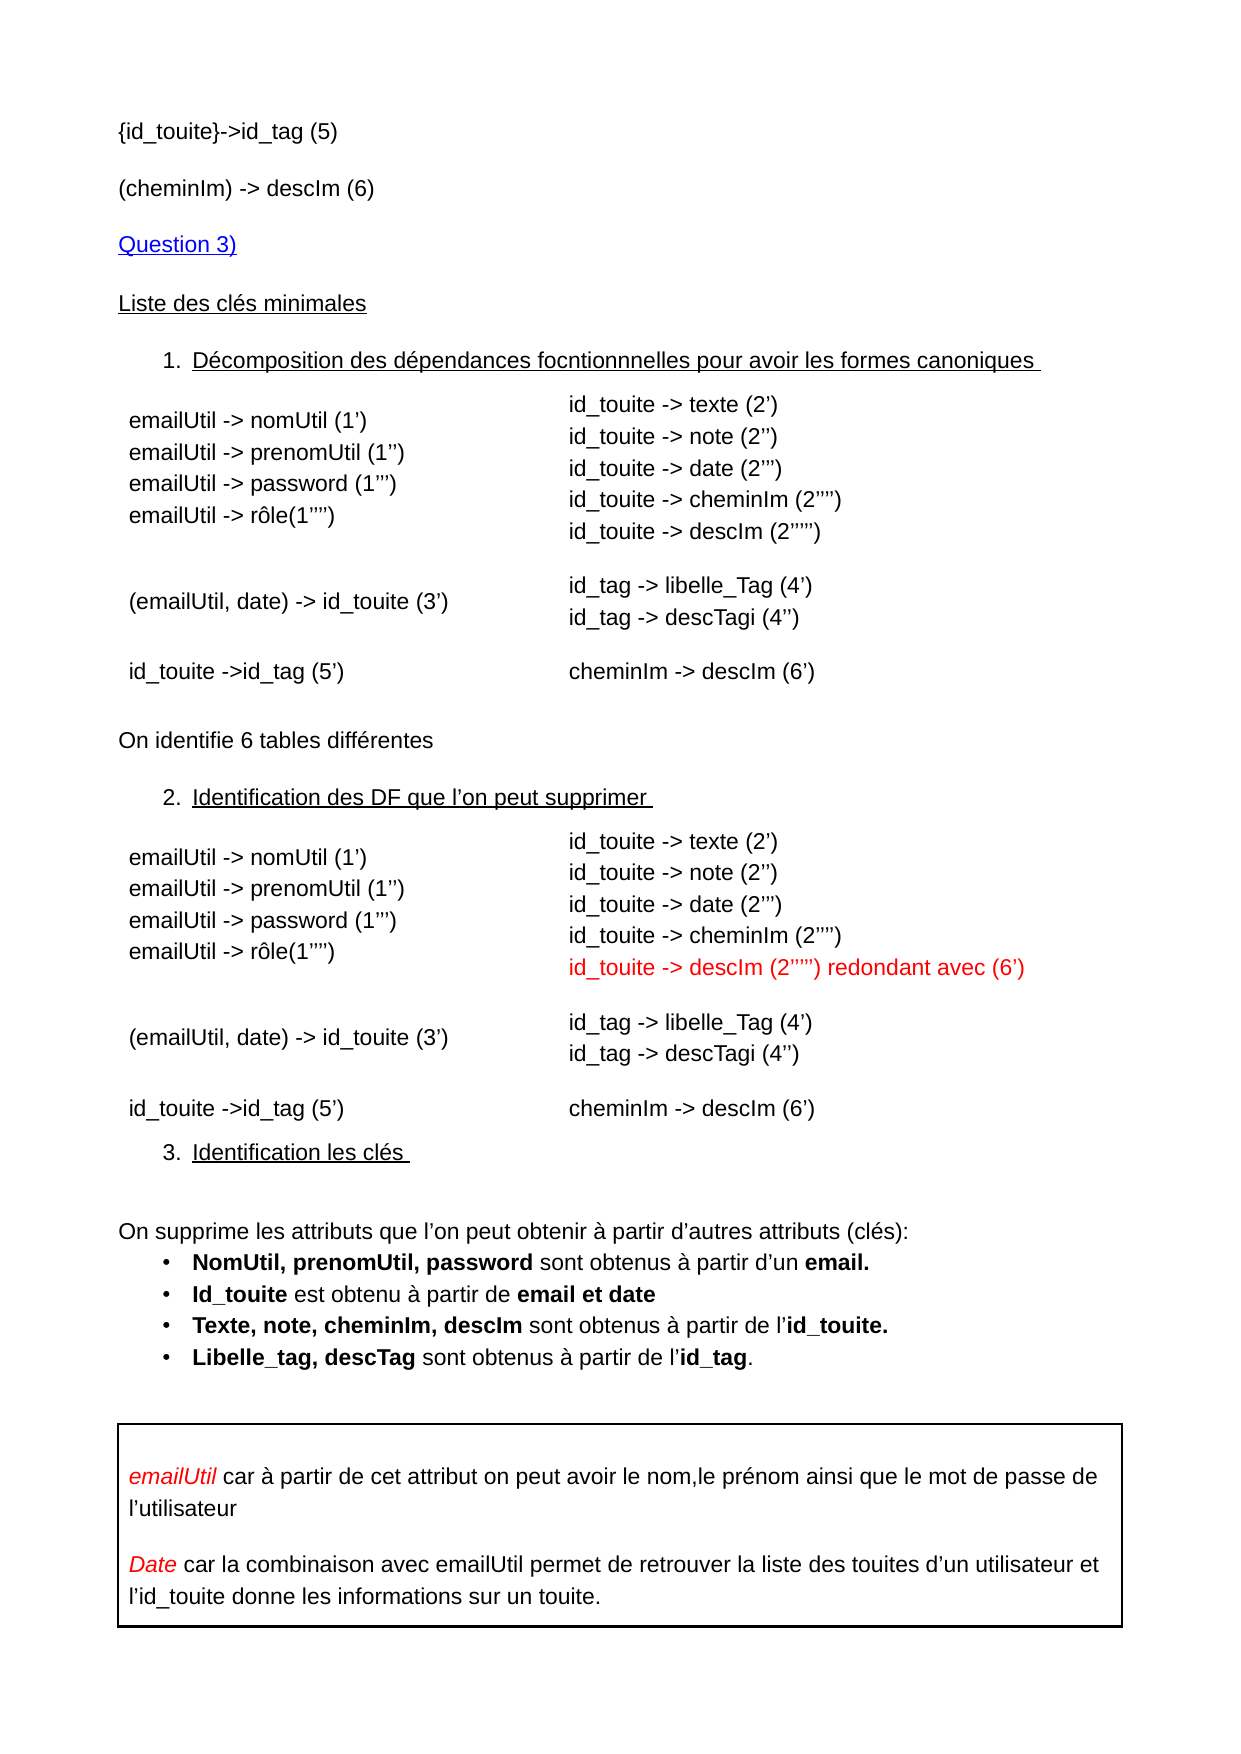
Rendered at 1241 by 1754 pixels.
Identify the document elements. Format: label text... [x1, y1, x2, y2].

list Id_touite est obtenu à partir de email et date [162, 1281, 1122, 1307]
table_cell id_tag -> libelle_Tag (4’) id_tag -> descTagi (4’’) [559, 562, 1079, 646]
table_cell cheminIm -> descIm (6’) [559, 1084, 1079, 1137]
list Identification les clés [162, 1139, 1122, 1165]
text (cheminIm) -> descIm (6) [118, 175, 1122, 201]
table_header id_touite -> texte (2’) id_touite -> note (2’’) id_touite -> date (2’’’) id_touite -> cheminIm (2’’’’) id_touite -> descIm (2’’’’’) [559, 381, 1079, 559]
table_cell id_touite ->id_tag (5’) [119, 1084, 557, 1137]
table_cell (emailUtil, date) -> id_touite (3’) [119, 998, 557, 1082]
table_cell (emailUtil, date) -> id_touite (3’) [119, 562, 557, 646]
table_cell id_touite ->id_tag (5’) [119, 648, 557, 700]
list NomUtil, prenomUtil, password sont obtenus à partir d’un email. [162, 1249, 1122, 1276]
table_header emailUtil -> nomUtil (1’) emailUtil -> prenomUtil (1’’) emailUtil -> password (1’’’) emailUtil -> rôle(1’’’’) [119, 818, 557, 996]
table_cell id_tag -> libelle_Tag (4’) id_tag -> descTagi (4’’) [559, 998, 1079, 1082]
text Question 3) [118, 231, 1122, 258]
list Identification des DF que l’on peut supprimer [162, 784, 1122, 810]
text On supprime les attributs que l’on peut obtenir à partir d’autres attributs (clés): [118, 1218, 1122, 1244]
text {id_touite}->id_tag (5) [118, 118, 1122, 144]
list Texte, note, cheminIm, descIm sont obtenus à partir de l’id_touite. [162, 1312, 1122, 1339]
table_cell cheminIm -> descIm (6’) [559, 648, 1079, 700]
table_header id_touite -> texte (2’) id_touite -> note (2’’) id_touite -> date (2’’’) id_touite -> cheminIm (2’’’’) id_touite -> descIm (2’’’’’) redondant avec (6’) [559, 818, 1079, 996]
list Décomposition des dépendances focntionnnelles pour avoir les formes canoniques [162, 347, 1122, 374]
table_header emailUtil car à partir de cet attribut on peut avoir le nom,le prénom ainsi que le mot de passe de l’utilisateur Date car la combinaison avec emailUtil permet de retrouver la liste des touites d’un utilisateur et l’id_touite donne les informations sur un touite. [119, 1425, 1121, 1625]
text Liste des clés minimales [118, 288, 1122, 317]
table_header emailUtil -> nomUtil (1’) emailUtil -> prenomUtil (1’’) emailUtil -> password (1’’’) emailUtil -> rôle(1’’’’) [119, 381, 557, 559]
list Libelle_tag, descTag sont obtenus à partir de l’id_tag. [162, 1344, 1122, 1370]
text On identifie 6 tables différentes [118, 727, 1122, 753]
